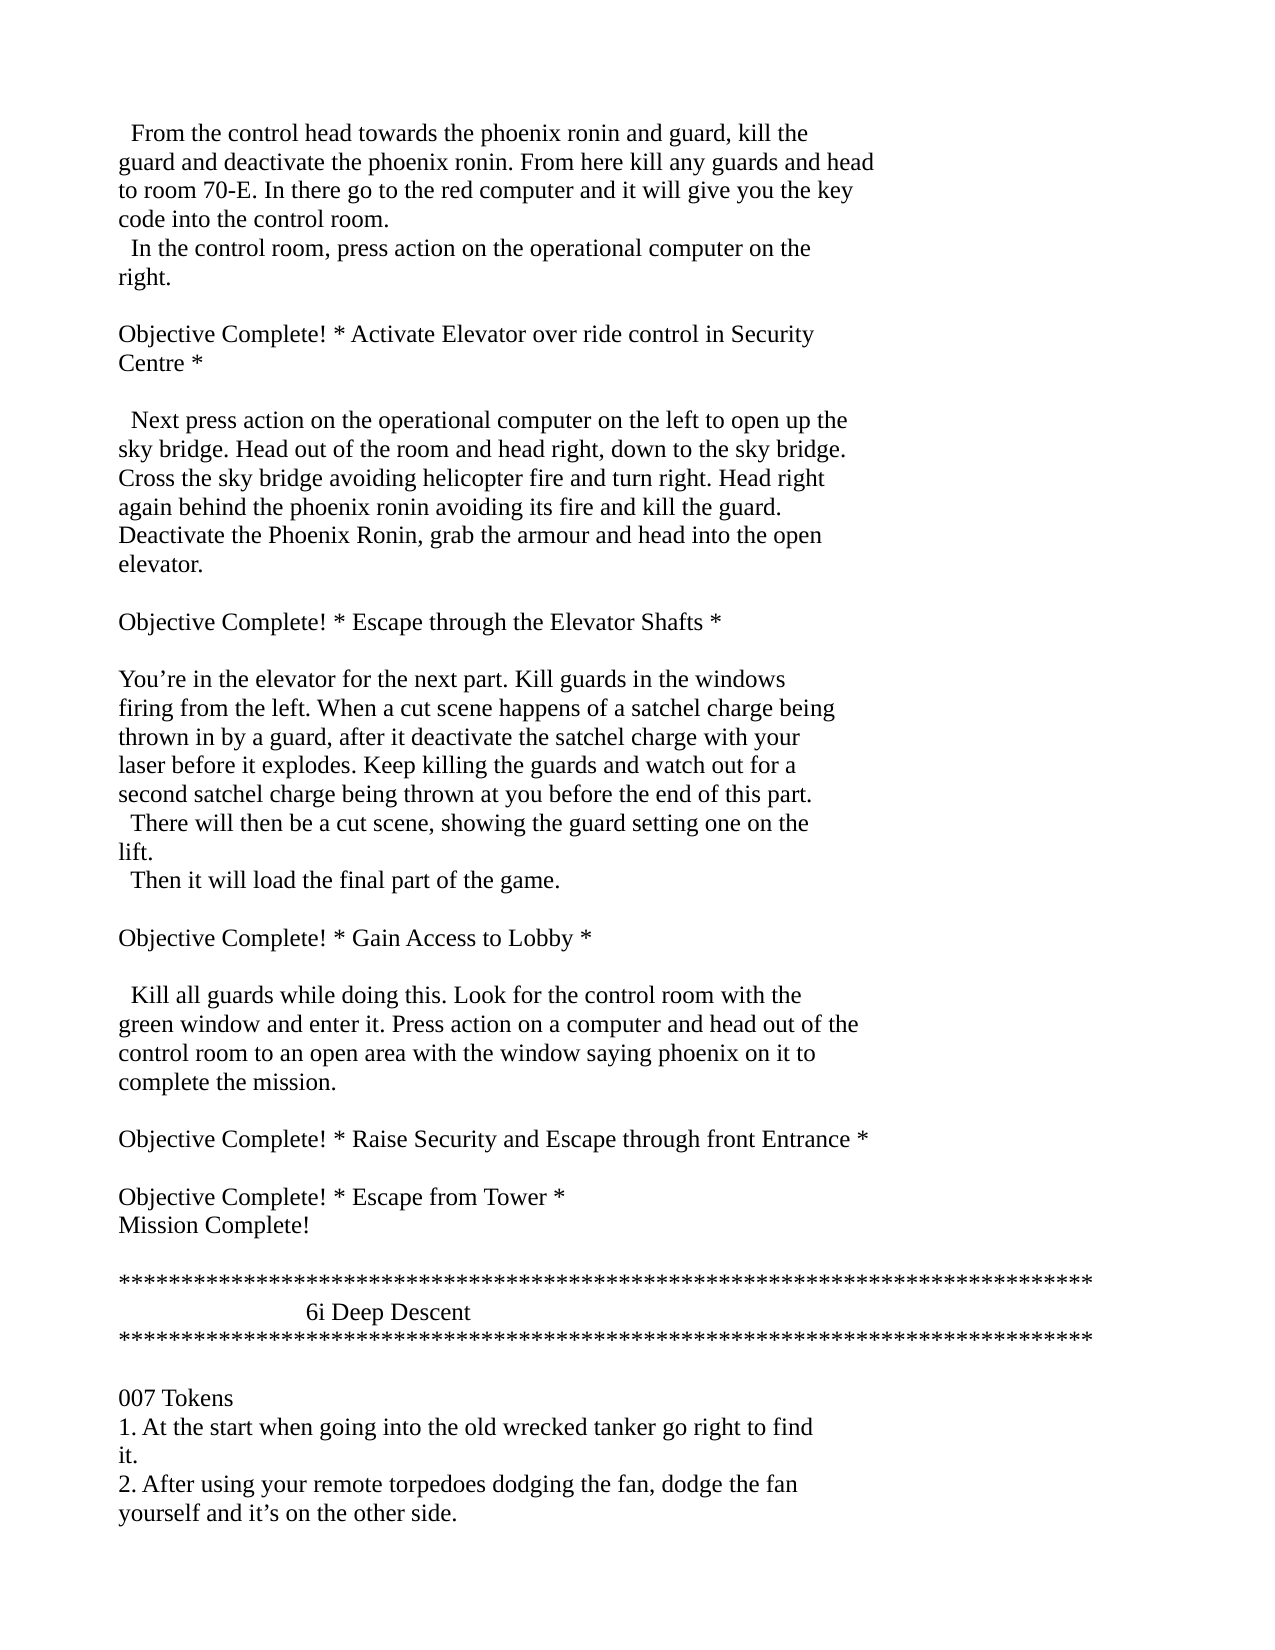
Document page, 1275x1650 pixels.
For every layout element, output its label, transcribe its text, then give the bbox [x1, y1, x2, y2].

text You’re in the elevator for the next part. Kill guards in the windows [118, 664, 1157, 693]
text firing from the left. When a cut scene happens of a satchel charge being [118, 693, 1157, 722]
text Objective Complete! * Escape from Tower * [118, 1182, 1157, 1211]
text Objective Complete! * Activate Elevator over ride control in Security [118, 319, 1157, 348]
text Kill all guards while doing this. Look for the control room with the [118, 981, 1157, 1009]
text to room 70-E. In there go to the red computer and it will give you the key [118, 176, 1157, 204]
text ****************************************************************************** [118, 1268, 1157, 1297]
text 6i Deep Descent [118, 1297, 1157, 1326]
text laser before it explodes. Keep killing the guards and watch out for a [118, 751, 1157, 779]
text yourself and it’s on the other side. [118, 1498, 1157, 1527]
text ****************************************************************************** [118, 1326, 1157, 1354]
text 007 Tokens [118, 1383, 1157, 1412]
text There will then be a cut scene, showing the guard setting one on the [118, 808, 1157, 837]
text Next press action on the operational computer on the left to open up the [118, 406, 1157, 434]
text Deactivate the Phoenix Ronin, grab the armour and head into the open [118, 521, 1157, 549]
text 2. After using your remote torpedoes dodging the fan, dodge the fan [118, 1469, 1157, 1498]
text Objective Complete! * Escape through the Elevator Shafts * [118, 607, 1157, 636]
text it. [118, 1441, 1157, 1469]
text complete the mission. [118, 1067, 1157, 1096]
text Objective Complete! * Raise Security and Escape through front Entrance * [118, 1124, 1157, 1153]
text sky bridge. Head out of the room and head right, down to the sky bridge. [118, 434, 1157, 463]
text In the control room, press action on the operational computer on the [118, 233, 1157, 262]
text Centre * [118, 348, 1157, 377]
text Then it will load the final part of the game. [118, 866, 1157, 894]
text second satchel charge being thrown at you before the end of this part. [118, 779, 1157, 808]
text lift. [118, 837, 1157, 866]
text right. [118, 262, 1157, 291]
text Objective Complete! * Gain Access to Lobby * [118, 923, 1157, 952]
text 1. At the start when going into the old wrecked tanker go right to find [118, 1412, 1157, 1441]
text Mission Complete! [118, 1211, 1157, 1239]
text Cross the sky bridge avoiding helicopter fire and turn right. Head right [118, 463, 1157, 492]
text guard and deactivate the phoenix ronin. From here kill any guards and head [118, 147, 1157, 176]
text again behind the phoenix ronin avoiding its fire and kill the guard. [118, 492, 1157, 521]
text elevator. [118, 549, 1157, 578]
text thrown in by a guard, after it deactivate the satchel charge with your [118, 722, 1157, 751]
text code into the control room. [118, 204, 1157, 233]
text green window and enter it. Press action on a computer and head out of the [118, 1009, 1157, 1038]
text control room to an open area with the window saying phoenix on it to [118, 1038, 1157, 1067]
text From the control head towards the phoenix ronin and guard, kill the [118, 118, 1157, 147]
